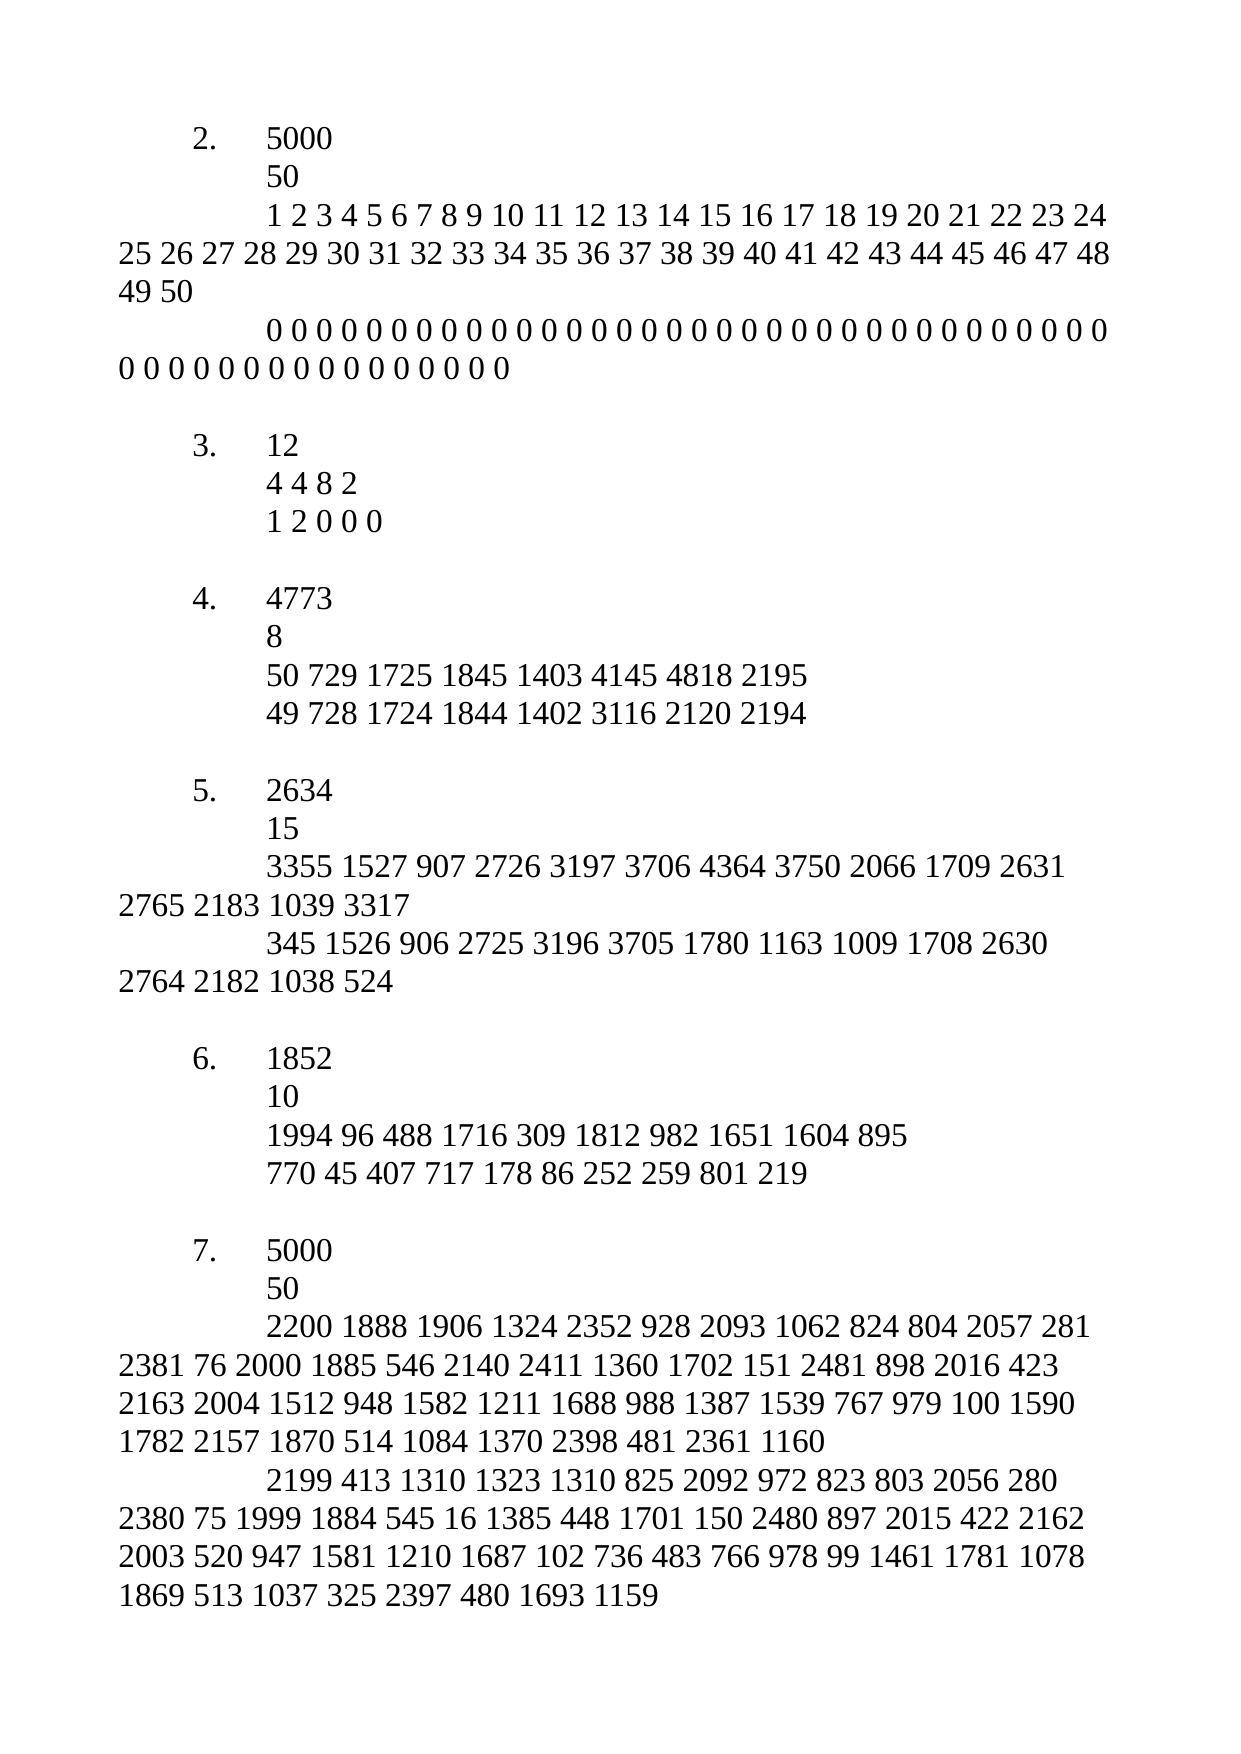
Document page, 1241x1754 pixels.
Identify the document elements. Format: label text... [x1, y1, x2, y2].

text 1994 96 488 1716 309 1812 982 1651 1604 895 [118, 1115, 1122, 1153]
text 4 4 8 2 [118, 463, 1122, 501]
text 49 728 1724 1844 1402 3116 2120 2194 [118, 693, 1122, 731]
text 50 729 1725 1845 1403 4145 4818 2195 [118, 655, 1122, 693]
text 50 [118, 1268, 1122, 1306]
text 770 45 407 717 178 86 252 259 801 219 [118, 1153, 1122, 1191]
text 2. 5000 [118, 118, 1122, 156]
text 345 1526 906 2725 3196 3705 1780 1163 1009 1708 2630 2764 2182 1038 524 [118, 923, 1122, 1000]
text 4. 4773 [118, 578, 1122, 616]
text 15 [118, 808, 1122, 846]
text 1 2 0 0 0 [118, 501, 1122, 540]
text 8 [118, 616, 1122, 655]
text 2199 413 1310 1323 1310 825 2092 972 823 803 2056 280 2380 75 1999 1884 545 16 1385 448 1701 150 2480 897 2015 422 2162 2003 520 947 1581 1210 1687 102 736 483 766 978 99 1461 1781 1078 1869 513 1037 325 2397 480 1693 1159 [118, 1460, 1122, 1613]
text 2200 1888 1906 1324 2352 928 2093 1062 824 804 2057 281 2381 76 2000 1885 546 2140 2411 1360 1702 151 2481 898 2016 423 2163 2004 1512 948 1582 1211 1688 988 1387 1539 767 979 100 1590 1782 2157 1870 514 1084 1370 2398 481 2361 1160 [118, 1306, 1122, 1460]
text 50 [118, 156, 1122, 195]
text 3. 12 [118, 425, 1122, 463]
text 0 0 0 0 0 0 0 0 0 0 0 0 0 0 0 0 0 0 0 0 0 0 0 0 0 0 0 0 0 0 0 0 0 0 0 0 0 0 0 0 0 0 0 0 0 0 0 0 0 0 [118, 310, 1122, 386]
text 10 [118, 1076, 1122, 1115]
text 6. 1852 [118, 1038, 1122, 1076]
text 7. 5000 [118, 1230, 1122, 1268]
text 5. 2634 [118, 770, 1122, 808]
text 1 2 3 4 5 6 7 8 9 10 11 12 13 14 15 16 17 18 19 20 21 22 23 24 25 26 27 28 29 30 31 32 33 34 35 36 37 38 39 40 41 42 43 44 45 46 47 48 49 50 [118, 195, 1122, 310]
text 3355 1527 907 2726 3197 3706 4364 3750 2066 1709 2631 2765 2183 1039 3317 [118, 846, 1122, 923]
